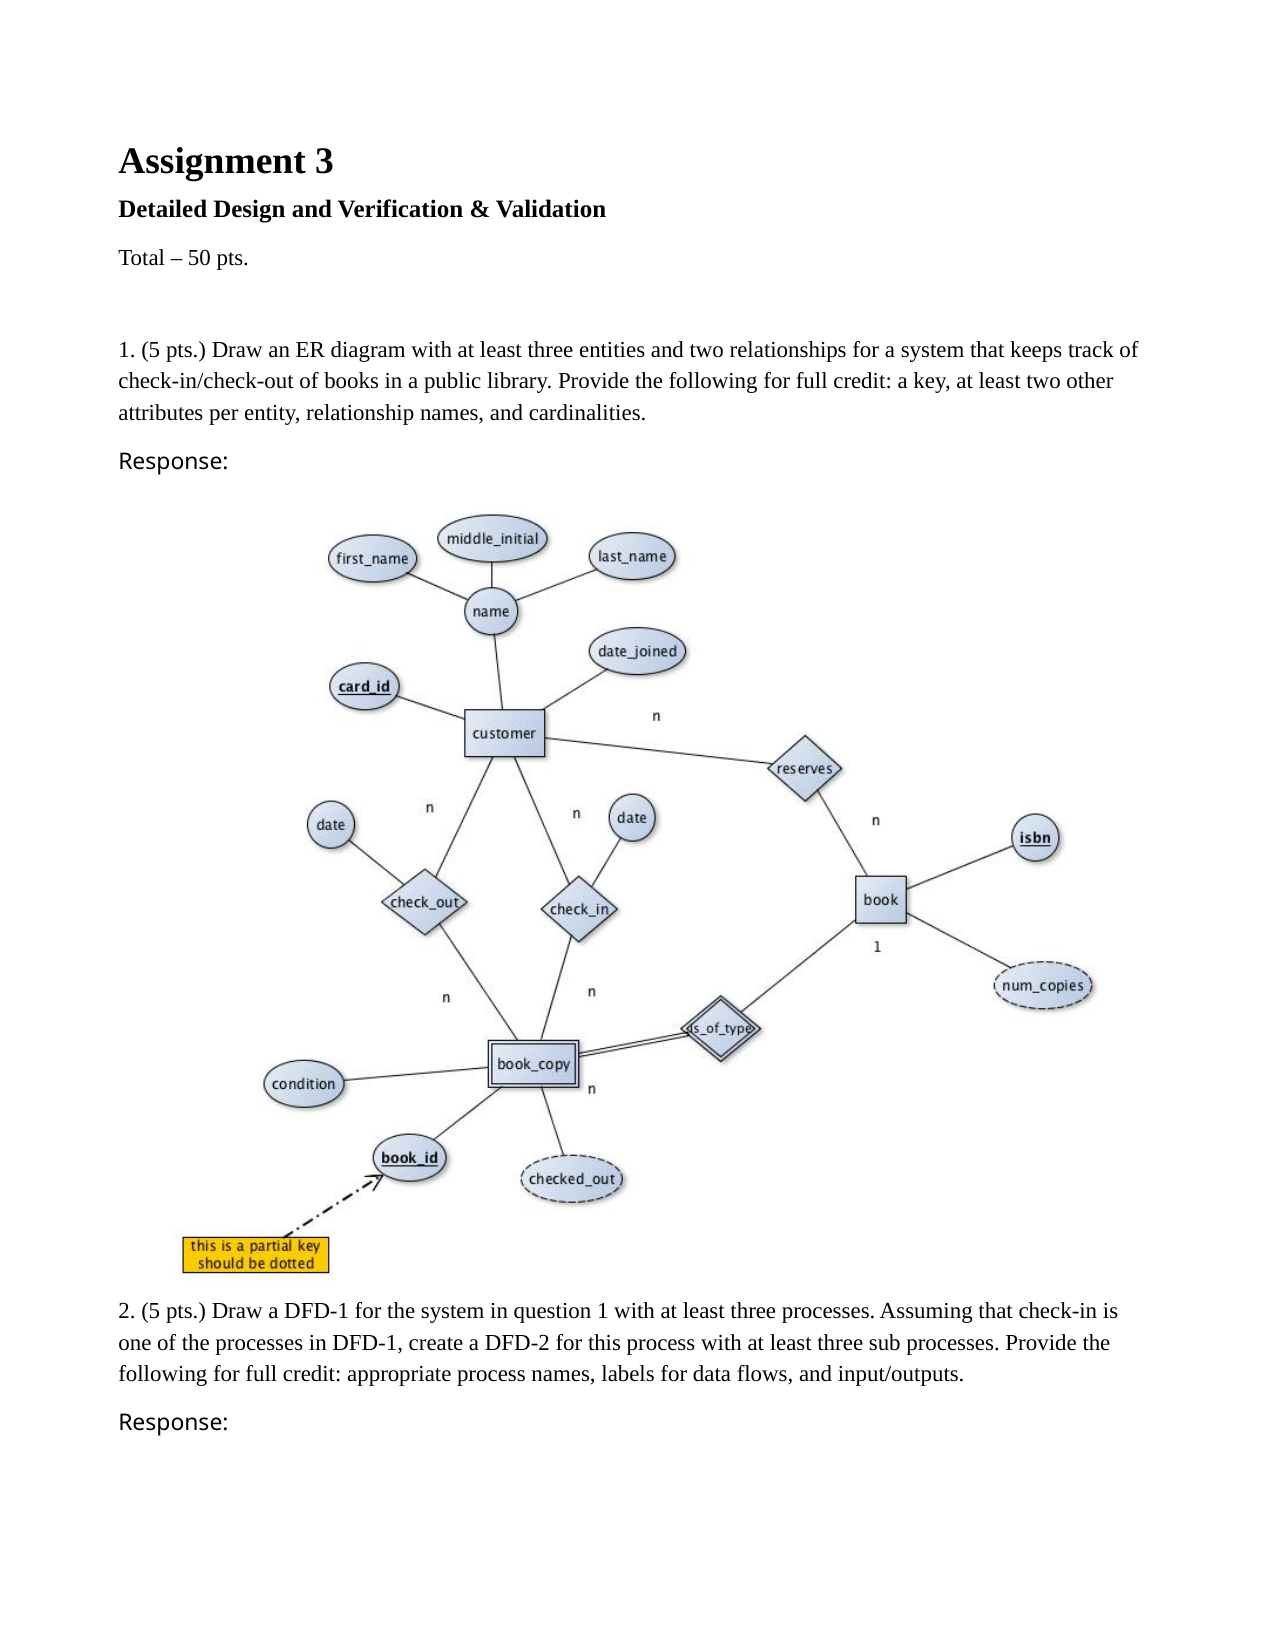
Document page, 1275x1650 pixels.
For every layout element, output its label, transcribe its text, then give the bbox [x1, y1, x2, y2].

text Response: [118, 1406, 1157, 1438]
text Response: [118, 445, 1157, 476]
text Total – 50 pts. [118, 244, 1157, 270]
text 2. (5 pts.) Draw a DFD-1 for the system in question 1 with at least three processes. Assuming that check-in is one of the processes in DFD-1, create a DFD-2 for this process with at least three sub processes. Provide the following for full credit: appropriate process names, labels for data flows, and input/outputs. [118, 1270, 1157, 1387]
text Detailed Design and Verification & Validation [118, 194, 1157, 223]
picture [165, 497, 1110, 1292]
subtitle Assignment 3 [118, 139, 1157, 182]
text 1. (5 pts.) Draw an ER diagram with at least three entities and two relationships for a system that keeps track of check-in/check-out of books in a public library. Provide the following for full credit: a key, at least two other attributes per entity, relationship names, and cardinalities. [118, 336, 1157, 425]
